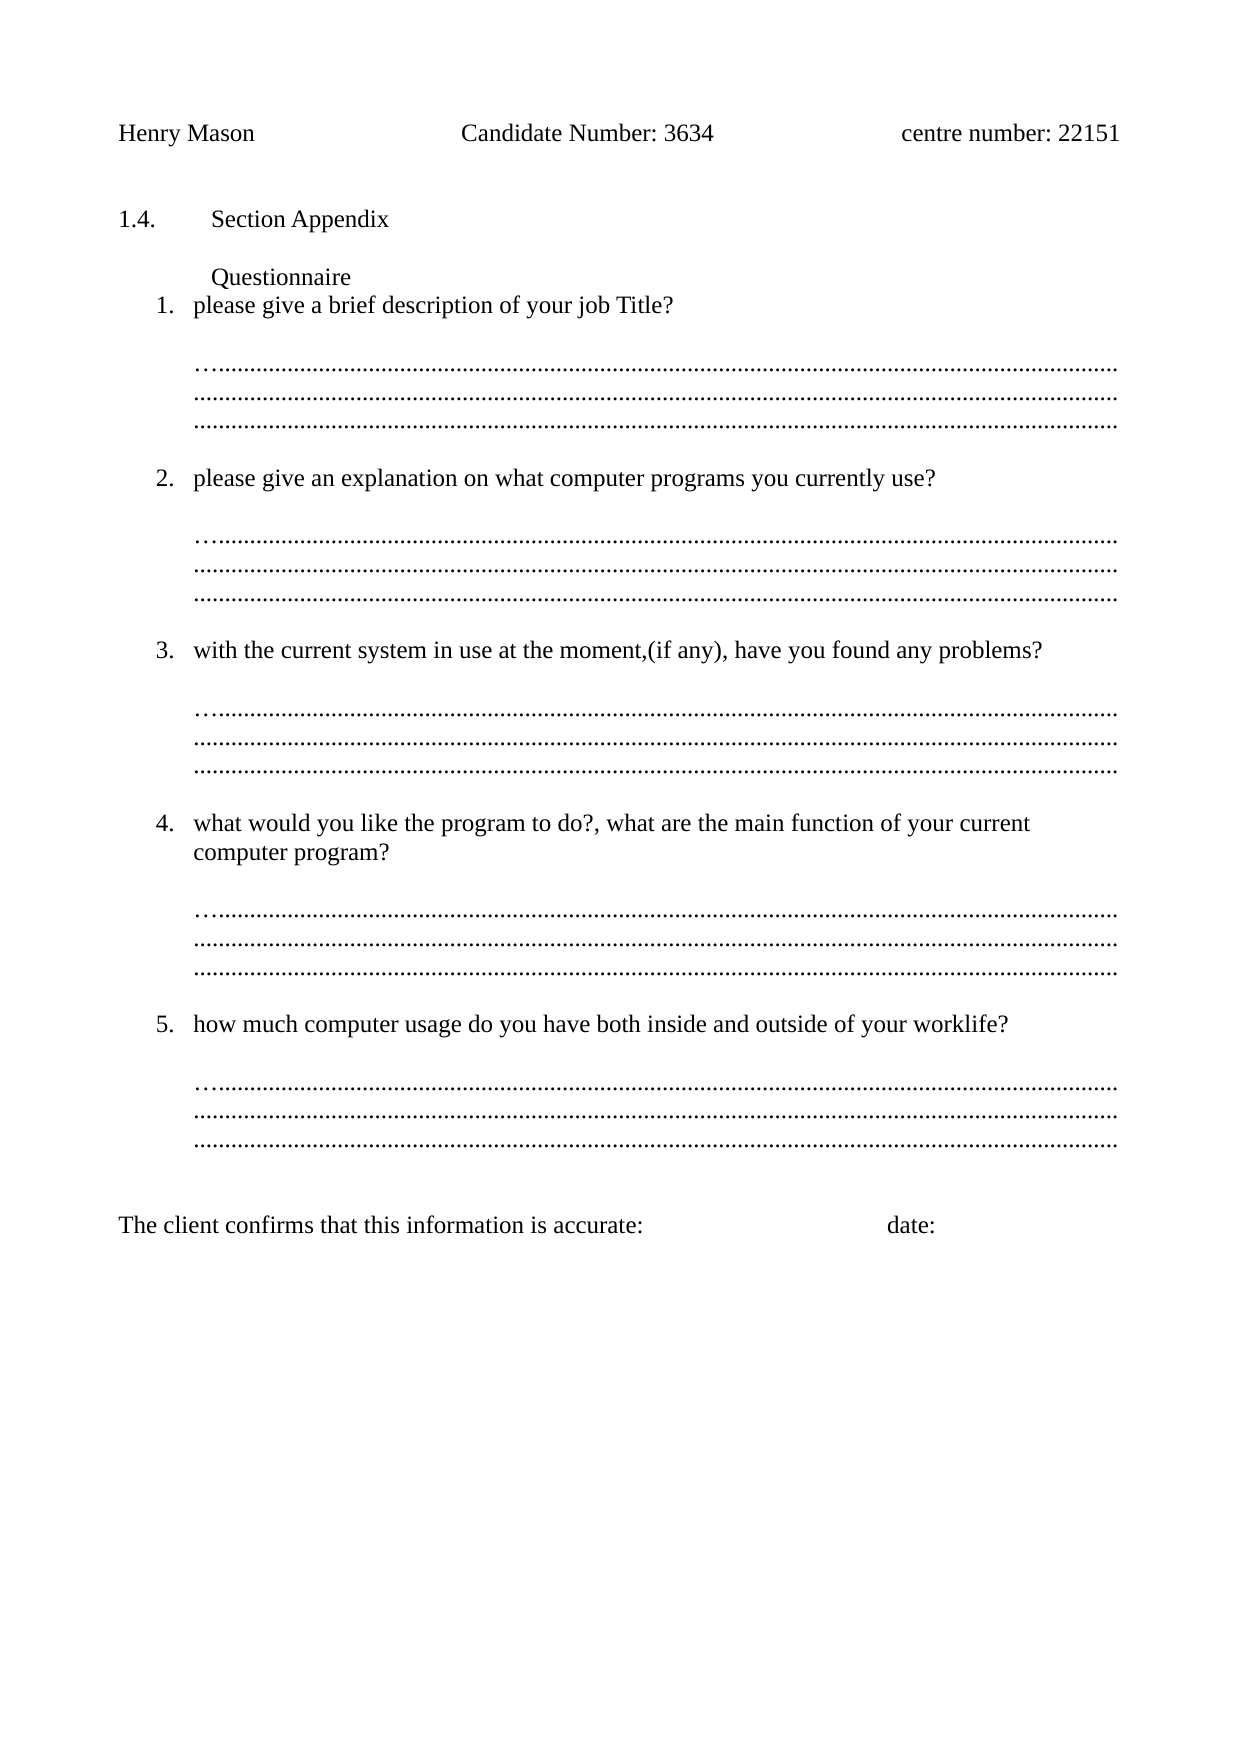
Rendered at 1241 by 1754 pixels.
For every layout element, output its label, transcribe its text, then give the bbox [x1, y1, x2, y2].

list …........................................................................................................................................................................................................................................................................................................................................................................................................................................................ [156, 1067, 1122, 1153]
list …........................................................................................................................................................................................................................................................................................................................................................................................................................................................ [156, 521, 1122, 607]
text 1.4. Section Appendix [118, 204, 1122, 233]
list …........................................................................................................................................................................................................................................................................................................................................................................................................................................................ [156, 894, 1122, 981]
text Henry Mason Candidate Number: 3634 centre number: 22151 [118, 118, 1122, 147]
list please give a brief description of your job Title? [156, 291, 1122, 319]
list …........................................................................................................................................................................................................................................................................................................................................................................................................................................................ [156, 348, 1122, 434]
list with the current system in use at the moment,(if any), have you found any problems? [156, 636, 1122, 664]
text The client confirms that this information is accurate: date: [118, 1211, 1122, 1239]
list …........................................................................................................................................................................................................................................................................................................................................................................................................................................................ [156, 693, 1122, 779]
text Questionnaire [118, 262, 1122, 291]
list please give an explanation on what computer programs you currently use? [156, 463, 1122, 492]
list what would you like the program to do?, what are the main function of your current computer program? [156, 808, 1122, 866]
list how much computer usage do you have both inside and outside of your worklife? [156, 1009, 1122, 1038]
